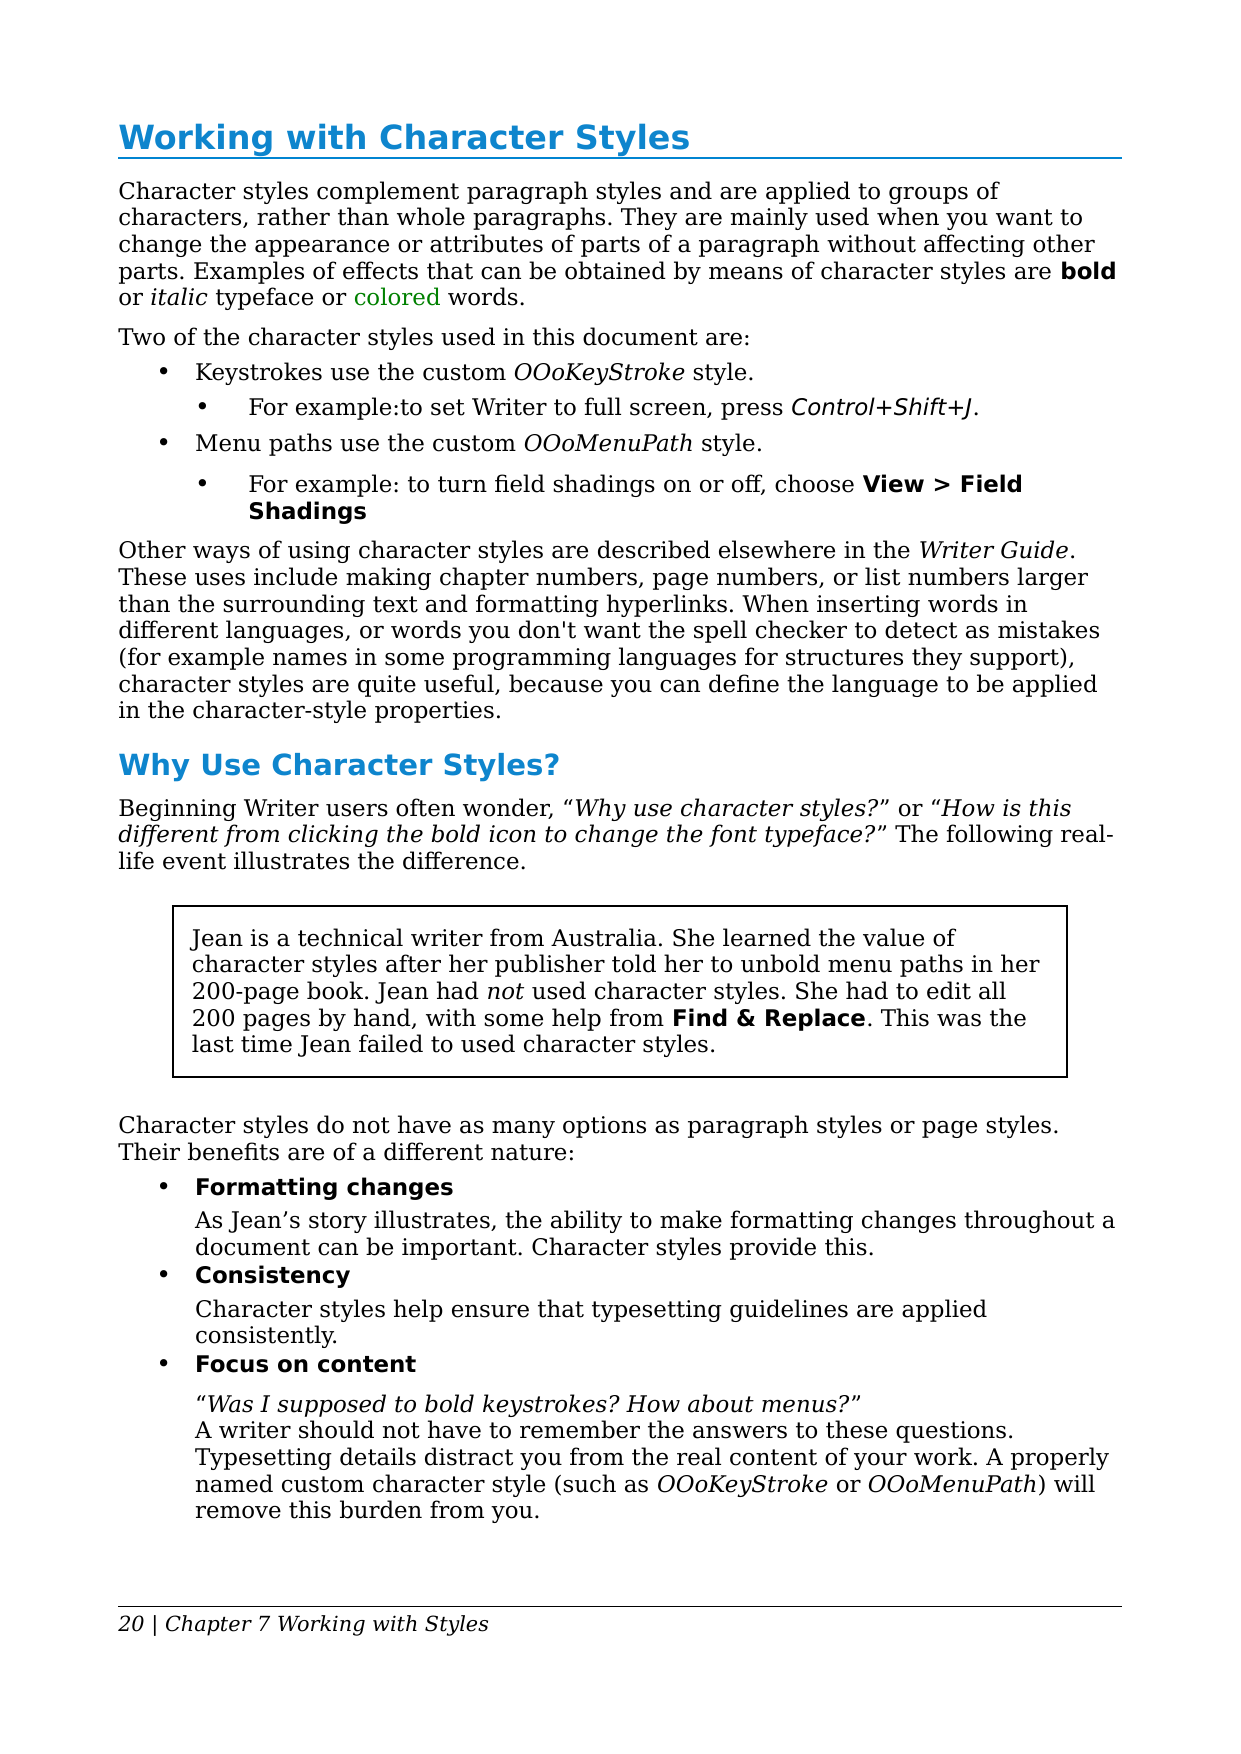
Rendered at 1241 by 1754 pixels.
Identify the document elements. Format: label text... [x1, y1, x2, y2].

list For example:to set Writer to full screen, press Control+Shift+J. [195, 392, 1122, 421]
text Beginning Writer users often wonder, “Why use character styles?” or “How is this different from clicking the bold icon to change the font typeface?” The following real-life event illustrates the difference. [118, 795, 1122, 875]
list Focus on content [156, 1349, 1122, 1378]
subtitle Working with Character Styles [118, 118, 1122, 157]
text Character styles complement paragraph styles and are applied to groups of characters, rather than whole paragraphs. They are mainly used when you want to change the appearance or attributes of parts of a paragraph without affecting other parts. Examples of effects that can be obtained by means of character styles are bold or italic typeface or colored words. [118, 178, 1122, 311]
list Two of the character styles used in this document are: [118, 324, 1122, 350]
text Jean is a technical writer from Australia. She learned the value of character styles after her publisher told her to unbold menu paths in her 200-page book. Jean had not used character styles. She had to edit all 200 pages by hand, with some help from Find & Replace. This was the last time Jean failed to used character styles. [174, 907, 1066, 1076]
list For example: to turn field shadings on or off, choose View > Field Shadings [195, 469, 1122, 525]
list Keystrokes use the custom OOoKeyStroke style. [156, 357, 1122, 386]
list Character styles do not have as many options as paragraph styles or page styles. Their benefits are of a different nature: [118, 1112, 1122, 1165]
list As Jean’s story illustrates, the ability to make formatting changes throughout a document can be important. Character styles provide this. [195, 1207, 1122, 1261]
subtitle Why Use Character Styles? [118, 748, 1122, 782]
list Character styles help ensure that typesetting guidelines are applied consistently. [195, 1296, 1122, 1349]
list Formatting changes [156, 1172, 1122, 1201]
list Menu paths use the custom OOoMenuPath style. [156, 428, 1122, 457]
text Other ways of using character styles are described elsewhere in the Writer Guide. These uses include making chapter numbers, page numbers, or list numbers larger than the surrounding text and formatting hyperlinks. When inserting words in different languages, or words you don't want the spell checker to detect as mistakes (for example names in some programming languages for structures they support), character styles are quite useful, because you can define the language to be applied in the character-style properties. [118, 537, 1122, 724]
list Consistency [156, 1261, 1122, 1290]
list “Was I supposed to bold keystrokes? How about menus?” A writer should not have to remember the answers to these questions. Typesetting details distract you from the real content of your work. A properly named custom character style (such as OOoKeyStroke or OOoMenuPath) will remove this burden from you. [195, 1391, 1122, 1524]
